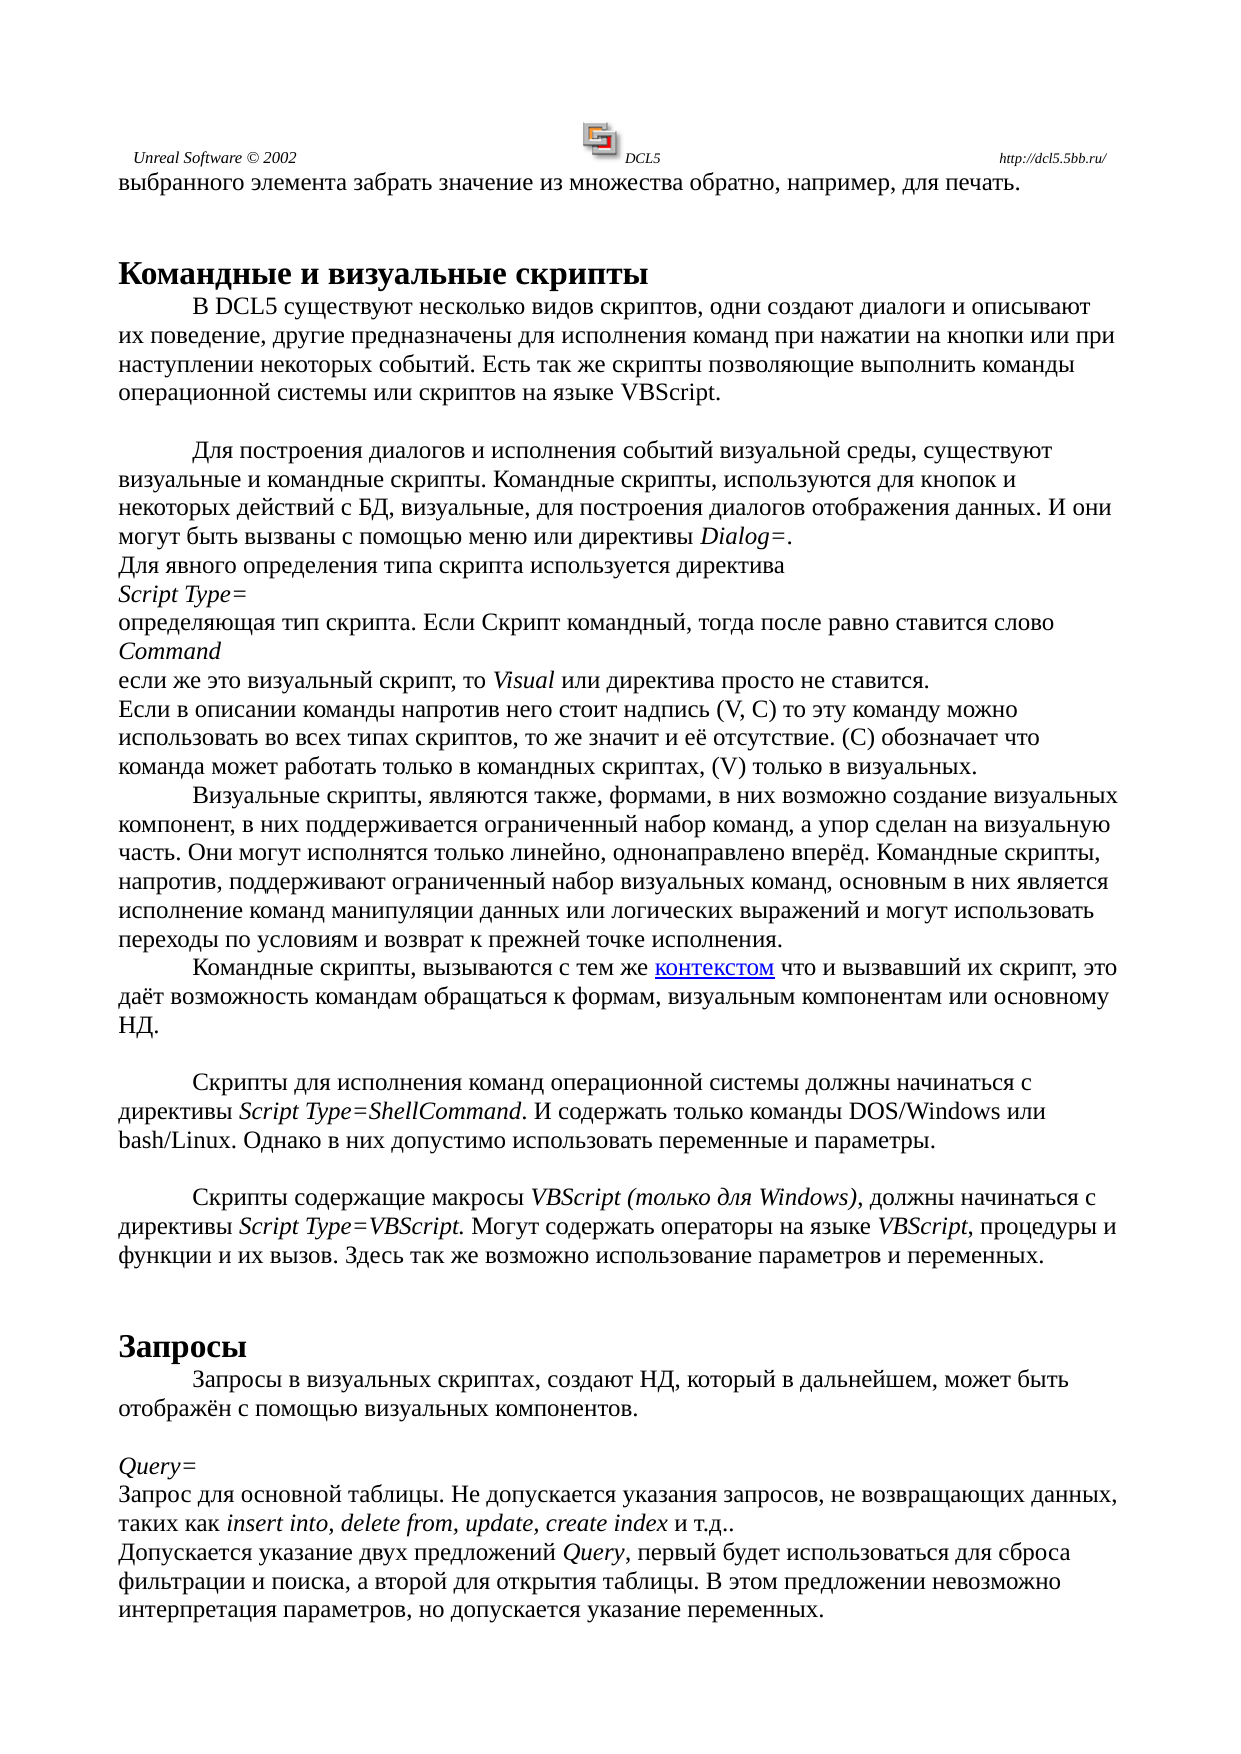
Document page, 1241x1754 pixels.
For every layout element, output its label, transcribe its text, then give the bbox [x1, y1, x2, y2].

text Визуальные скрипты, являются также, формами, в них возможно создание визуальных компонент, в них поддерживается ограниченный набор команд, а упор сделан на визуальную часть. Они могут исполнятся только линейно, однонаправлено вперёд. Командные скрипты, напротив, поддерживают ограниченный набор визуальных команд, основным в них является исполнение команд манипуляции данных или логических выражений и могут использовать переходы по условиям и возврат к прежней точке исполнения. [118, 780, 1122, 952]
text Командные скрипты, вызываются с тем же контекстом что и вызвавший их скрипт, это даёт возможность командам обращаться к формам, визуальным компонентам или основному НД. [118, 952, 1122, 1039]
text Для построения диалогов и исполнения событий визуальной среды, существуют визуальные и командные скрипты. Командные скрипты, используются для кнопок и некоторых действий с БД, визуальные, для построения диалогов отображения данных. И они могут быть вызваны с помощью меню или директивы Dialog=. [118, 435, 1122, 550]
picture [579, 118, 625, 164]
text Для явного определения типа скрипта используется директива [118, 550, 1122, 579]
text Допускается указание двух предложений Query, первый будет использоваться для сброса фильтрации и поиска, а второй для открытия таблицы. В этом предложении невозможно интерпретация параметров, но допускается указание переменных. [118, 1537, 1122, 1623]
text Query= [118, 1451, 1122, 1479]
text Командные и визуальные скрипты [118, 253, 1122, 291]
text Скрипты для исполнения команд операционной системы должны начинаться с директивы Script Type=ShellCommand. И содержать только команды DOS/Windows или bash/Linux. Однако в них допустимо использовать переменные и параметры. [118, 1067, 1122, 1154]
text Скрипты содержащие макросы VBScript (только для Windows), должны начинаться с директивы Script Type=VBScript. Могут содержать операторы на языке VBScript, процедуры и функции и их вызов. Здесь так же возможно использование параметров и переменных. [118, 1182, 1122, 1269]
text Если в описании команды напротив него стоит надпись (V, C) то эту команду можно использовать во всех типах скриптов, то же значит и её отсутствие. (C) обозначает что команда может работать только в командных скриптах, (V) только в визуальных. [118, 694, 1122, 780]
text определяющая тип скрипта. Если Скрипт командный, тогда после равно ставится слово [118, 607, 1122, 636]
text Script Type= [118, 579, 1122, 607]
text В DCL5 существуют несколько видов скриптов, одни создают диалоги и описывают их поведение, другие предназначены для исполнения команд при нажатии на кнопки или при наступлении некоторых событий. Есть так же скрипты позволяющие выполнить команды операционной системы или скриптов на языке VBScript. [118, 291, 1122, 406]
subtitle Запросы [118, 1326, 1122, 1364]
text Запрос для основной таблицы. Не допускается указания запросов, не возвращающих данных, таких как insert into, delete from, update, create index и т.д.. [118, 1479, 1122, 1537]
text если же это визуальный скрипт, то Visual или директива просто не ставится. [118, 665, 1122, 694]
text Command [118, 636, 1122, 665]
text Запросы в визуальных скриптах, создают НД, который в дальнейшем, может быть отображён с помощью визуальных компонентов. [118, 1364, 1122, 1422]
text выбранного элемента забрать значение из множества обратно, например, для печать. [118, 167, 1122, 195]
